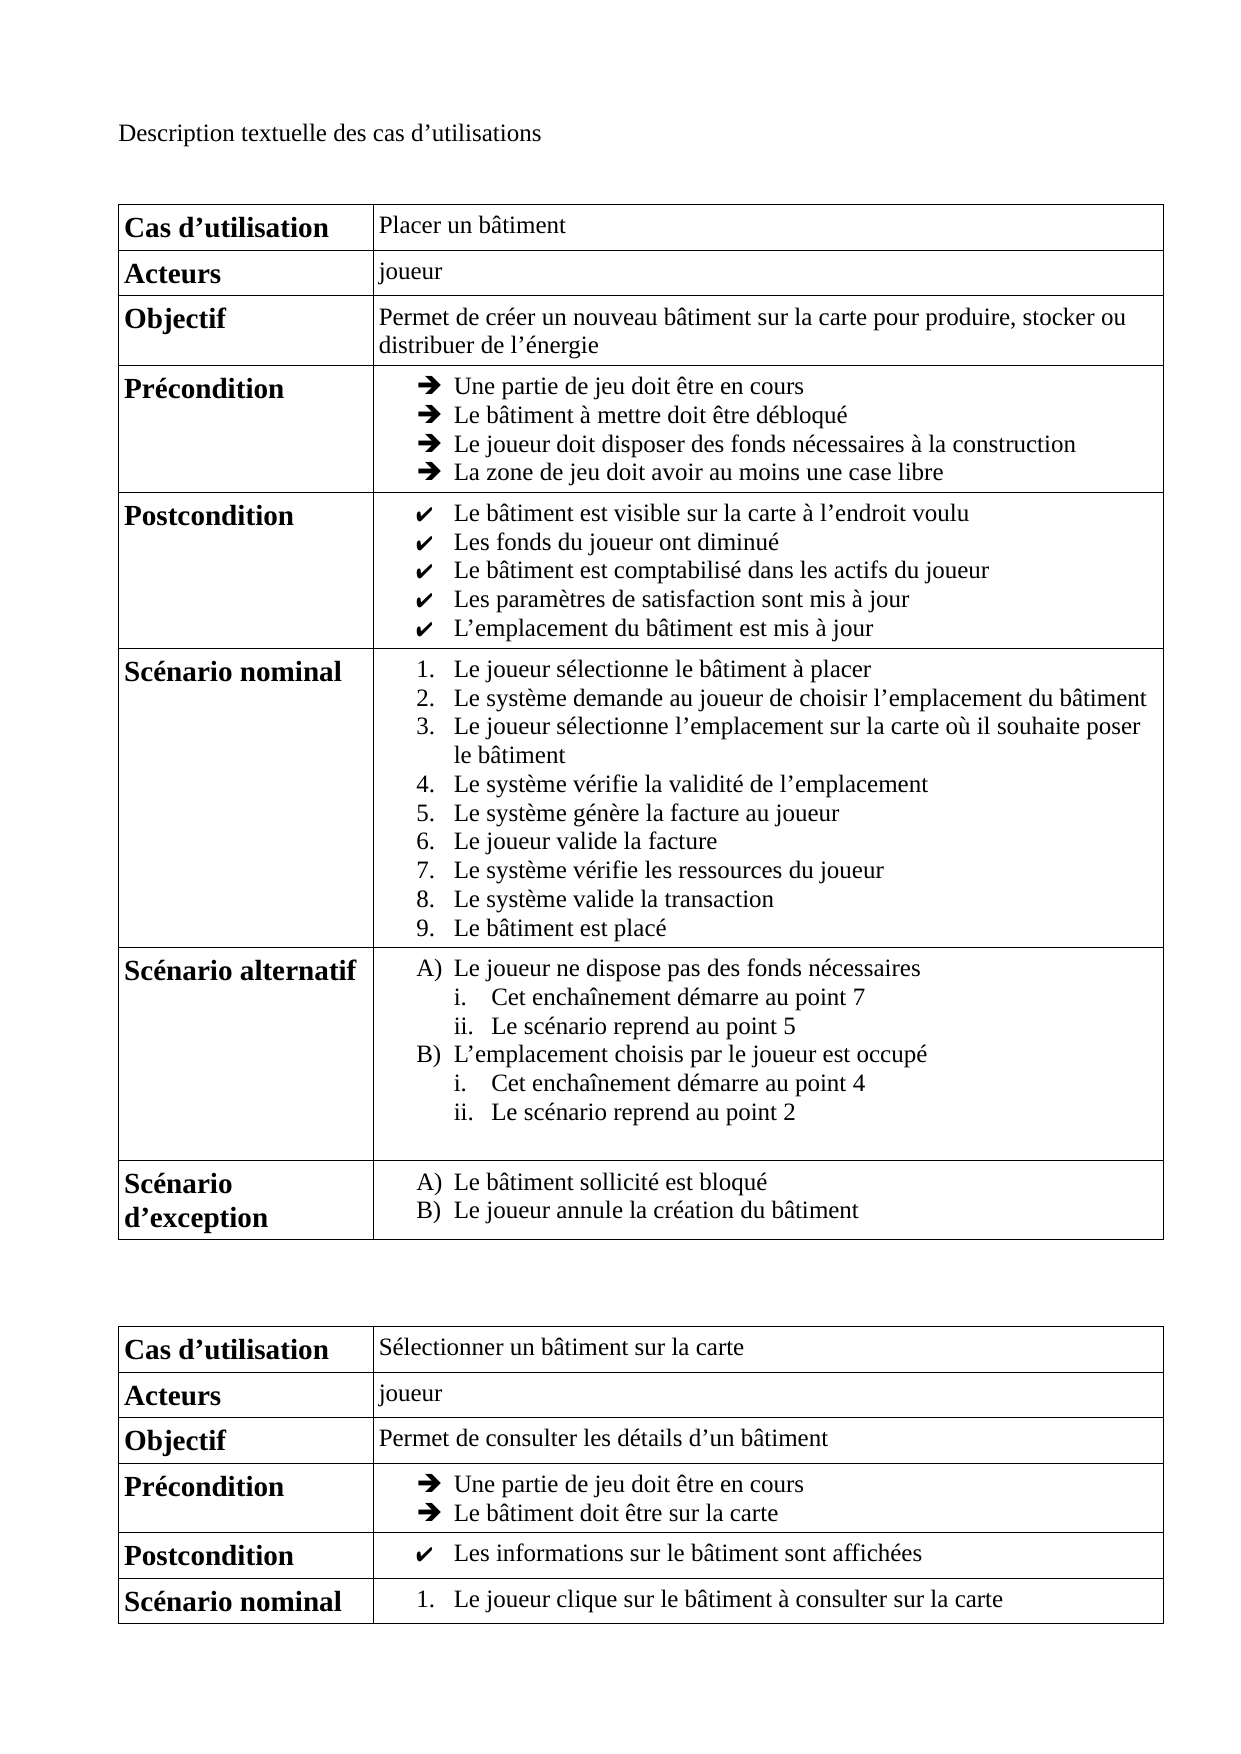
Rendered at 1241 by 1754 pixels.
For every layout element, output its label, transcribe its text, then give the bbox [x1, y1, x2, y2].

table_cell Scénario alternatif [119, 948, 373, 1160]
table_cell joueur [374, 251, 1163, 295]
table_cell Postcondition [119, 493, 373, 648]
table_cell Scénario nominal [119, 1579, 373, 1623]
table_cell Scénario nominal [119, 649, 373, 947]
table_cell Précondition [119, 366, 373, 492]
table_header Cas d’utilisation [119, 205, 373, 250]
table_cell Le joueur ne dispose pas des fonds nécessaires Cet enchaînement démarre au point 7 Le scénario reprend au point 5 L’emplacement choisis par le joueur est occupé Cet enchaînement démarre au point 4 Le scénario reprend au point 2 [374, 948, 1163, 1160]
table_header Cas d’utilisation [119, 1327, 373, 1372]
table_cell Les informations sur le bâtiment sont affichées [374, 1533, 1163, 1578]
table_cell Le bâtiment sollicité est bloqué Le joueur annule la création du bâtiment [374, 1161, 1163, 1239]
table_cell Acteurs [119, 251, 373, 295]
table_cell joueur [374, 1373, 1163, 1417]
table_cell Le joueur sélectionne le bâtiment à placer Le système demande au joueur de choisir l’emplacement du bâtiment Le joueur sélectionne l’emplacement sur la carte où il souhaite poser le bâtiment Le système vérifie la validité de l’emplacement Le système génère la facture au joueur Le joueur valide la facture Le système vérifie les ressources du joueur Le système valide la transaction Le bâtiment est placé [374, 649, 1163, 947]
table_cell Objectif [119, 296, 373, 365]
table_cell Scénario d’exception [119, 1161, 373, 1239]
table_cell Acteurs [119, 1373, 373, 1417]
text Description textuelle des cas d’utilisations [118, 118, 1122, 147]
table_header Sélectionner un bâtiment sur la carte [374, 1327, 1163, 1372]
table_cell Le joueur clique sur le bâtiment à consulter sur la carte Le système génère les informations actuelles du bâtiment Le système affiche dans une interface, les informations du bâtiment [374, 1579, 1163, 1623]
table_header Placer un bâtiment [374, 205, 1163, 250]
table_cell Permet de créer un nouveau bâtiment sur la carte pour produire, stocker ou distribuer de l’énergie [374, 296, 1163, 365]
table_cell Postcondition [119, 1533, 373, 1578]
table_cell Objectif [119, 1418, 373, 1463]
table_cell Précondition [119, 1464, 373, 1532]
table_cell Une partie de jeu doit être en cours Le bâtiment doit être sur la carte [374, 1464, 1163, 1532]
table_cell Le bâtiment est visible sur la carte à l’endroit voulu Les fonds du joueur ont diminué Le bâtiment est comptabilisé dans les actifs du joueur Les paramètres de satisfaction sont mis à jour L’emplacement du bâtiment est mis à jour [374, 493, 1163, 648]
table_cell Une partie de jeu doit être en cours Le bâtiment à mettre doit être débloqué Le joueur doit disposer des fonds nécessaires à la construction La zone de jeu doit avoir au moins une case libre [374, 366, 1163, 492]
table_cell Permet de consulter les détails d’un bâtiment [374, 1418, 1163, 1463]
